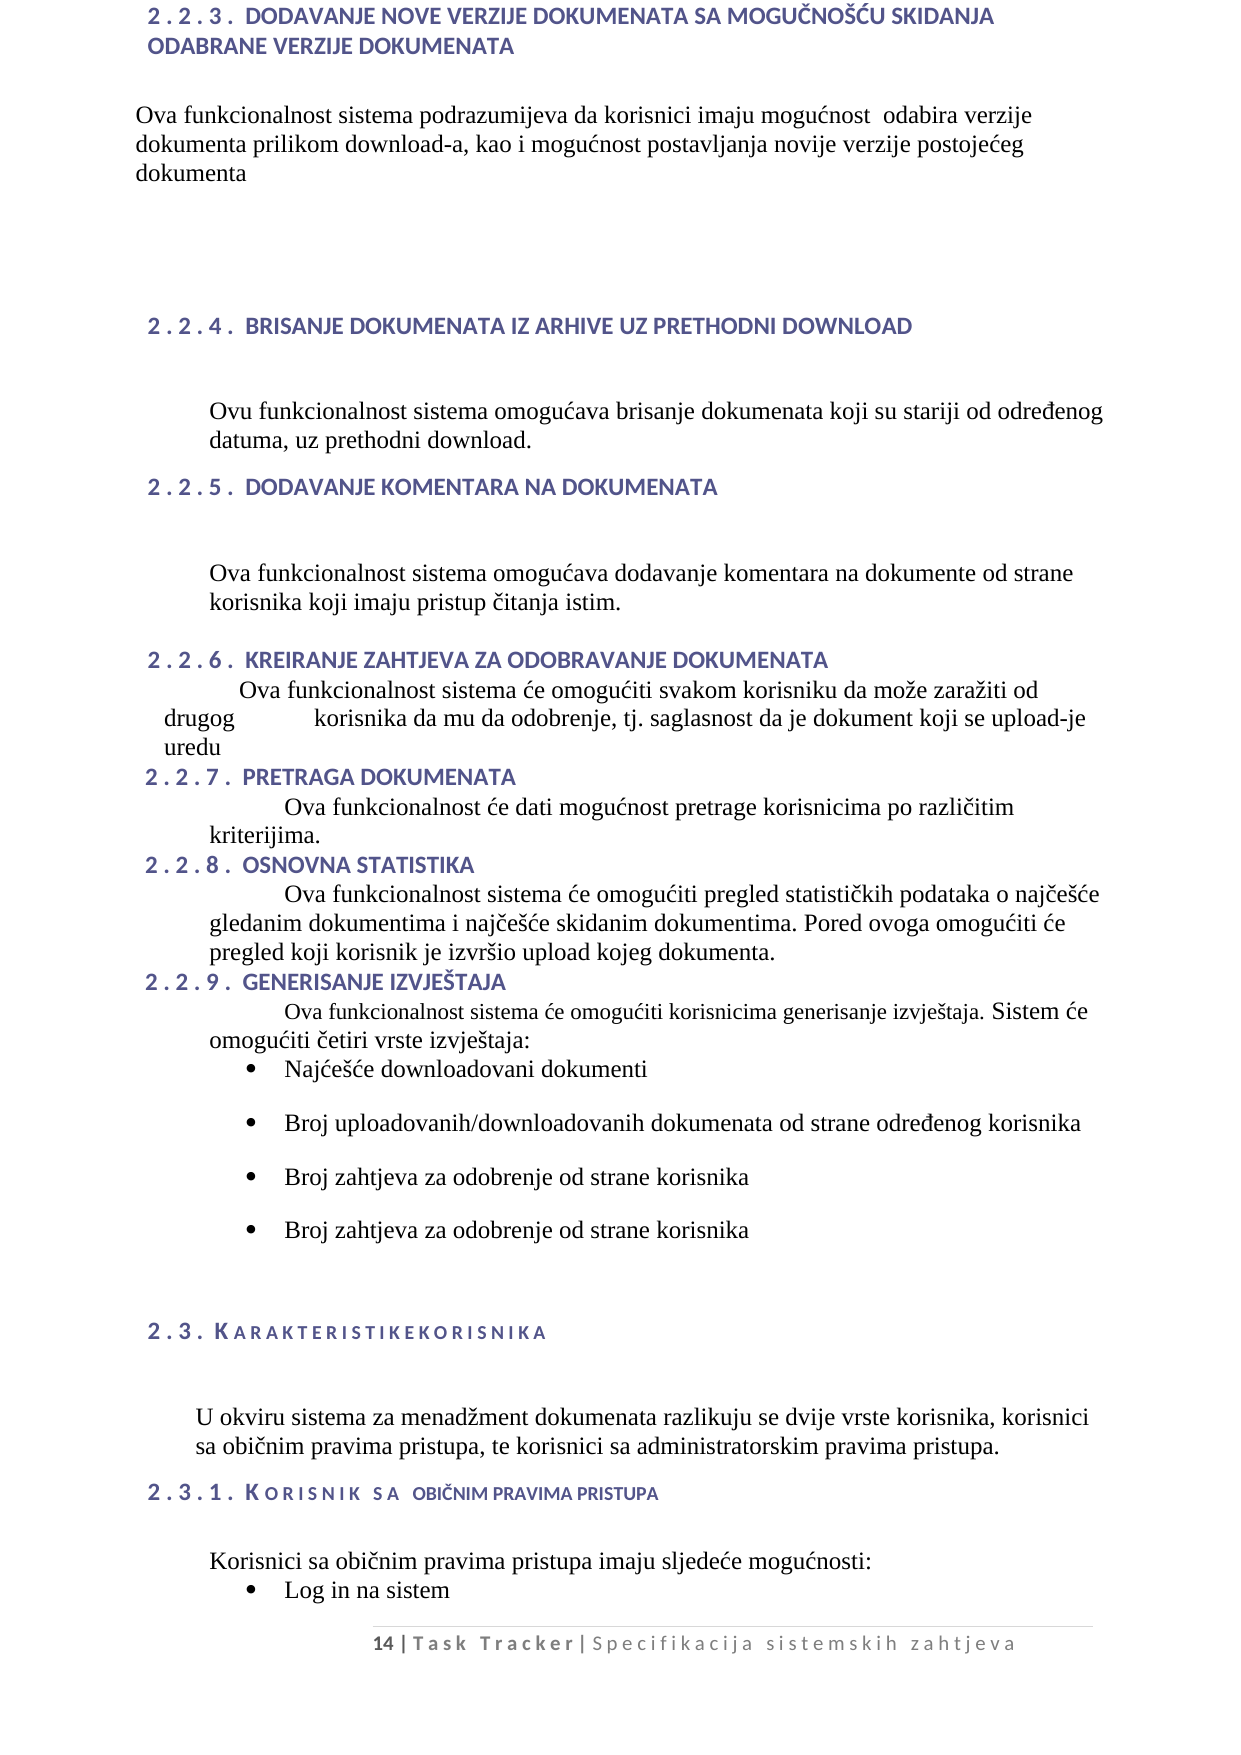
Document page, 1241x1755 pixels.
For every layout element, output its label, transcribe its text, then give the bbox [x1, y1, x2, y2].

text Ova funkcionalnost sistema omogućava dodavanje komentara na dokumente od strane korisnika koji imaju pristup čitanja istim. [209, 558, 1109, 616]
text 2 . 3 . 1 . K O R I S N I K S A OBIČNIM PRAVIMA PRISTUPA [147, 1476, 1059, 1506]
text Korisnici sa običnim pravima pristupa imaju sljedeće mogućnosti: [209, 1546, 1109, 1575]
text 2 . 2 . 5 . DODAVANJE KOMENTARA NA DOKUMENATA [147, 471, 1059, 502]
list Broj zahtjeva za odobrenje od strane korisnika [247, 1162, 1109, 1190]
list Ova funkcionalnost sistema će omogućiti svakom korisniku da može zaražiti od drugog korisnika da mu da odobrenje, tj. saglasnost da je dokument koji se upload-je uredu [164, 675, 1109, 761]
list Broj uploadovanih/downloadovanih dokumenata od strane određenog korisnika [247, 1108, 1109, 1136]
list Broj zahtjeva za odobrenje od strane korisnika [247, 1215, 1109, 1244]
list 2 . 2 . 9 . GENERISANJE IZVJEŠTAJA [145, 966, 1109, 996]
list 2 . 2 . 7 . PRETRAGA DOKUMENATA [145, 761, 1109, 792]
text Ova funkcionalnost sistema podrazumijeva da korisnici imaju mogućnost odabira verzije dokumenta prilikom download-a, kao i mogućnost postavljanja novije verzije postojećeg dokumenta [135, 101, 1109, 187]
list 2 . 2 . 8 . OSNOVNA STATISTIKA [145, 849, 1109, 879]
text Ova funkcionalnost sistema će omogućiti korisnicima generisanje izvještaja. Sistem će omogućiti četiri vrste izvještaja: [209, 996, 1109, 1054]
text Ova funkcionalnost sistema će omogućiti pregled statističkih podataka o najčešće gledanim dokumentima i najčešće skidanim dokumentima. Pored ovoga omogućiti će pregled koji korisnik je izvršio upload kojeg dokumenta. [209, 879, 1109, 966]
text 2 . 2 . 4 . BRISANJE DOKUMENATA IZ ARHIVE UZ PRETHODNI DOWNLOAD [147, 310, 1059, 340]
text 2 . 2 . 3 . DODAVANJE NOVE VERZIJE DOKUMENATA SA MOGUČNOŠĆU SKIDANJA ODABRANE VERZIJE DOKUMENATA [147, 0, 1093, 61]
text U okviru sistema za menadžment dokumenata razlikuju se dvije vrste korisnika, korisnici sa običnim pravima pristupa, te korisnici sa administratorskim pravima pristupa. [195, 1402, 1109, 1459]
text 2 . 3 . K A R A K T E R I S T I K E K O R I S N I K A [147, 1316, 1059, 1346]
text Ovu funkcionalnost sistema omogućava brisanje dokumenata koji su stariji od određenog datuma, uz prethodni download. [209, 396, 1109, 454]
list Najćešće downloadovani dokumenti [247, 1054, 1109, 1083]
list Log in na sistem [247, 1575, 1109, 1603]
text Ova funkcionalnost će dati mogućnost pretrage korisnicima po različitim kriterijima. [209, 792, 1109, 849]
text 2 . 2 . 6 . KREIRANJE ZAHTJEVA ZA ODOBRAVANJE DOKUMENATA [147, 644, 1109, 675]
